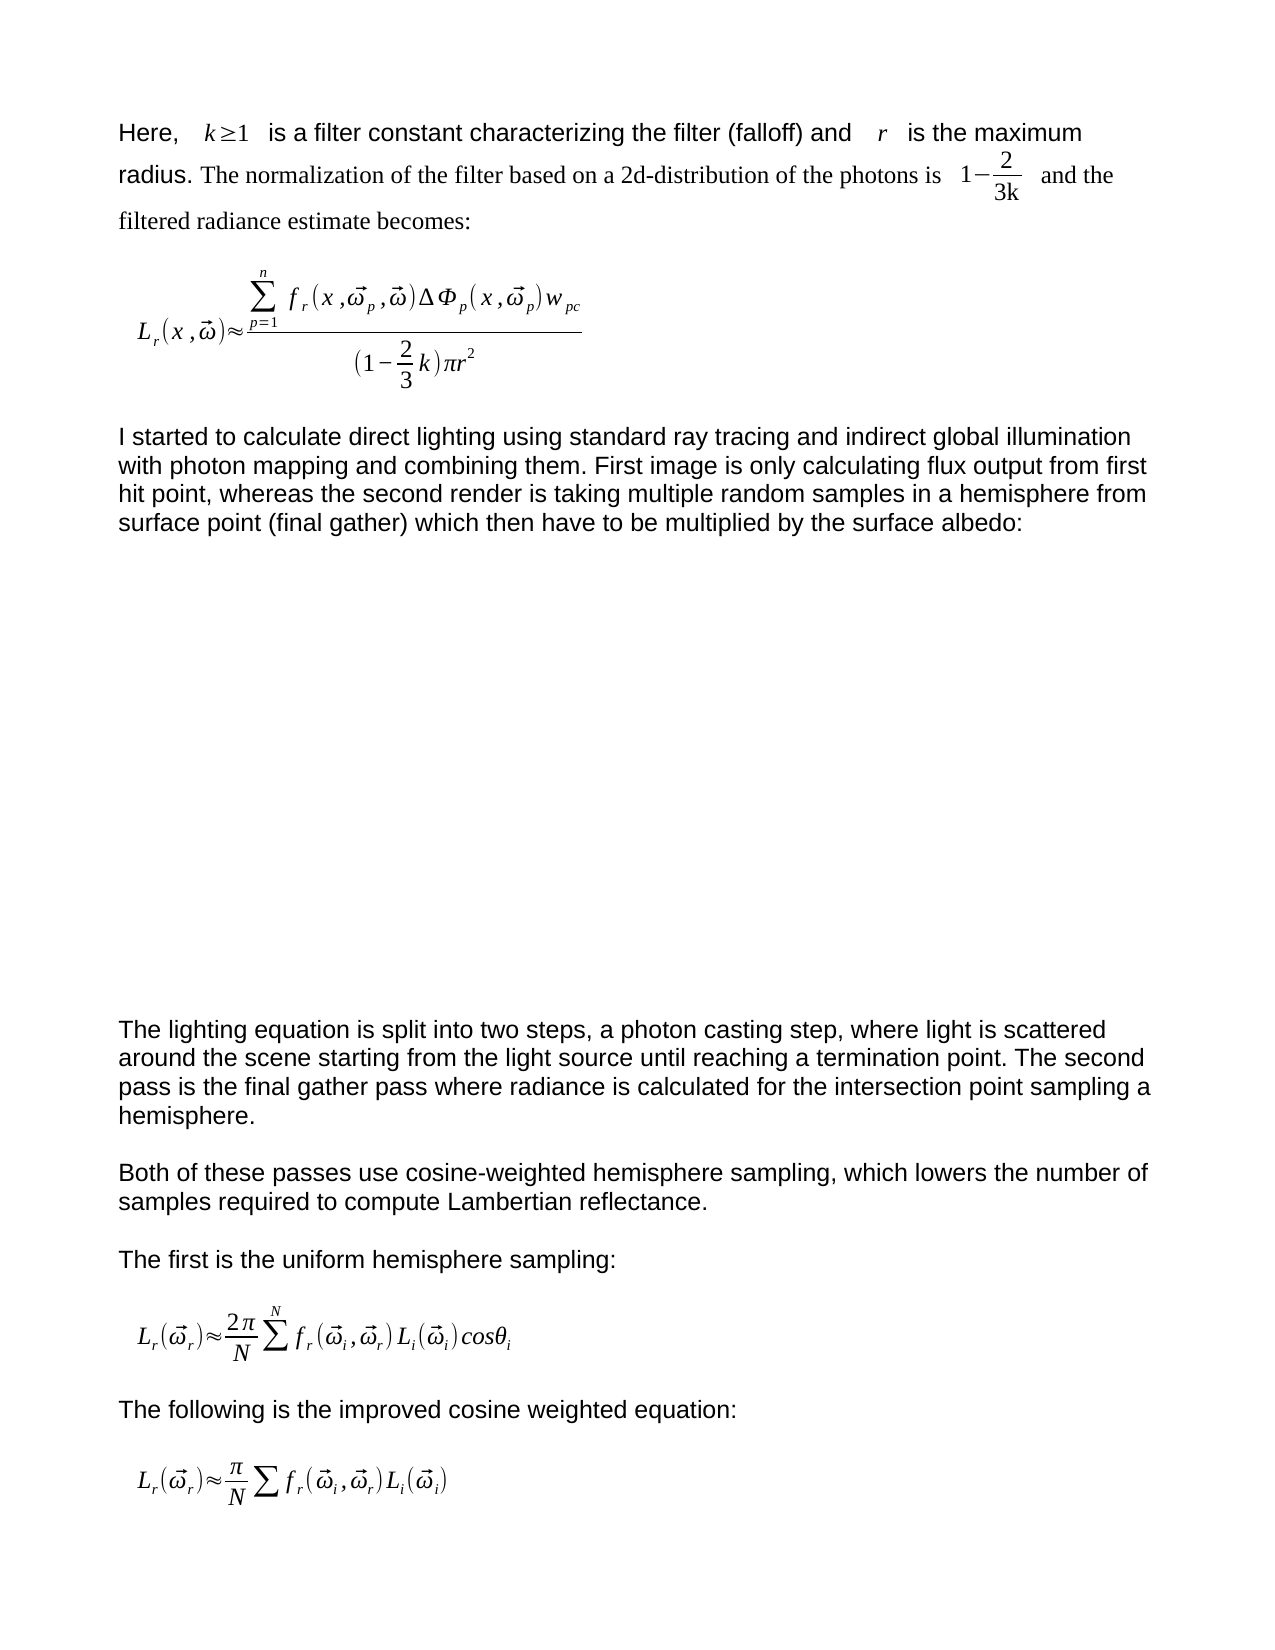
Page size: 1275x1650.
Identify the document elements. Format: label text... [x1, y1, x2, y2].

text Both of these passes use cosine-weighted hemisphere sampling, which lowers the number of samples required to compute Lambertian reflectance. [118, 1158, 1157, 1216]
text Here, is a filter constant characterizing the filter (falloff) and is the maximum radius. The normalization of the filter based on a 2d-distribution of the photons isand the filtered radiance estimate becomes: [118, 118, 1157, 234]
text The following is the improved cosine weighted equation: [118, 1395, 1157, 1424]
text The lighting equation is split into two steps, a photon casting step, where light is scattered around the scene starting from the light source until reaching a termination point. The second pass is the final gather pass where radiance is calculated for the intersection point sampling a hemisphere. [118, 1014, 1157, 1129]
text I started to calculate direct lighting using standard ray tracing and indirect global illumination with photon mapping and combining them. First image is only calculating flux output from first hit point, whereas the second render is taking multiple random samples in a hemisphere from surface point (final gather) which then have to be multiplied by the surface albedo: [118, 422, 1157, 537]
text The first is the uniform hemisphere sampling: [118, 1244, 1157, 1273]
